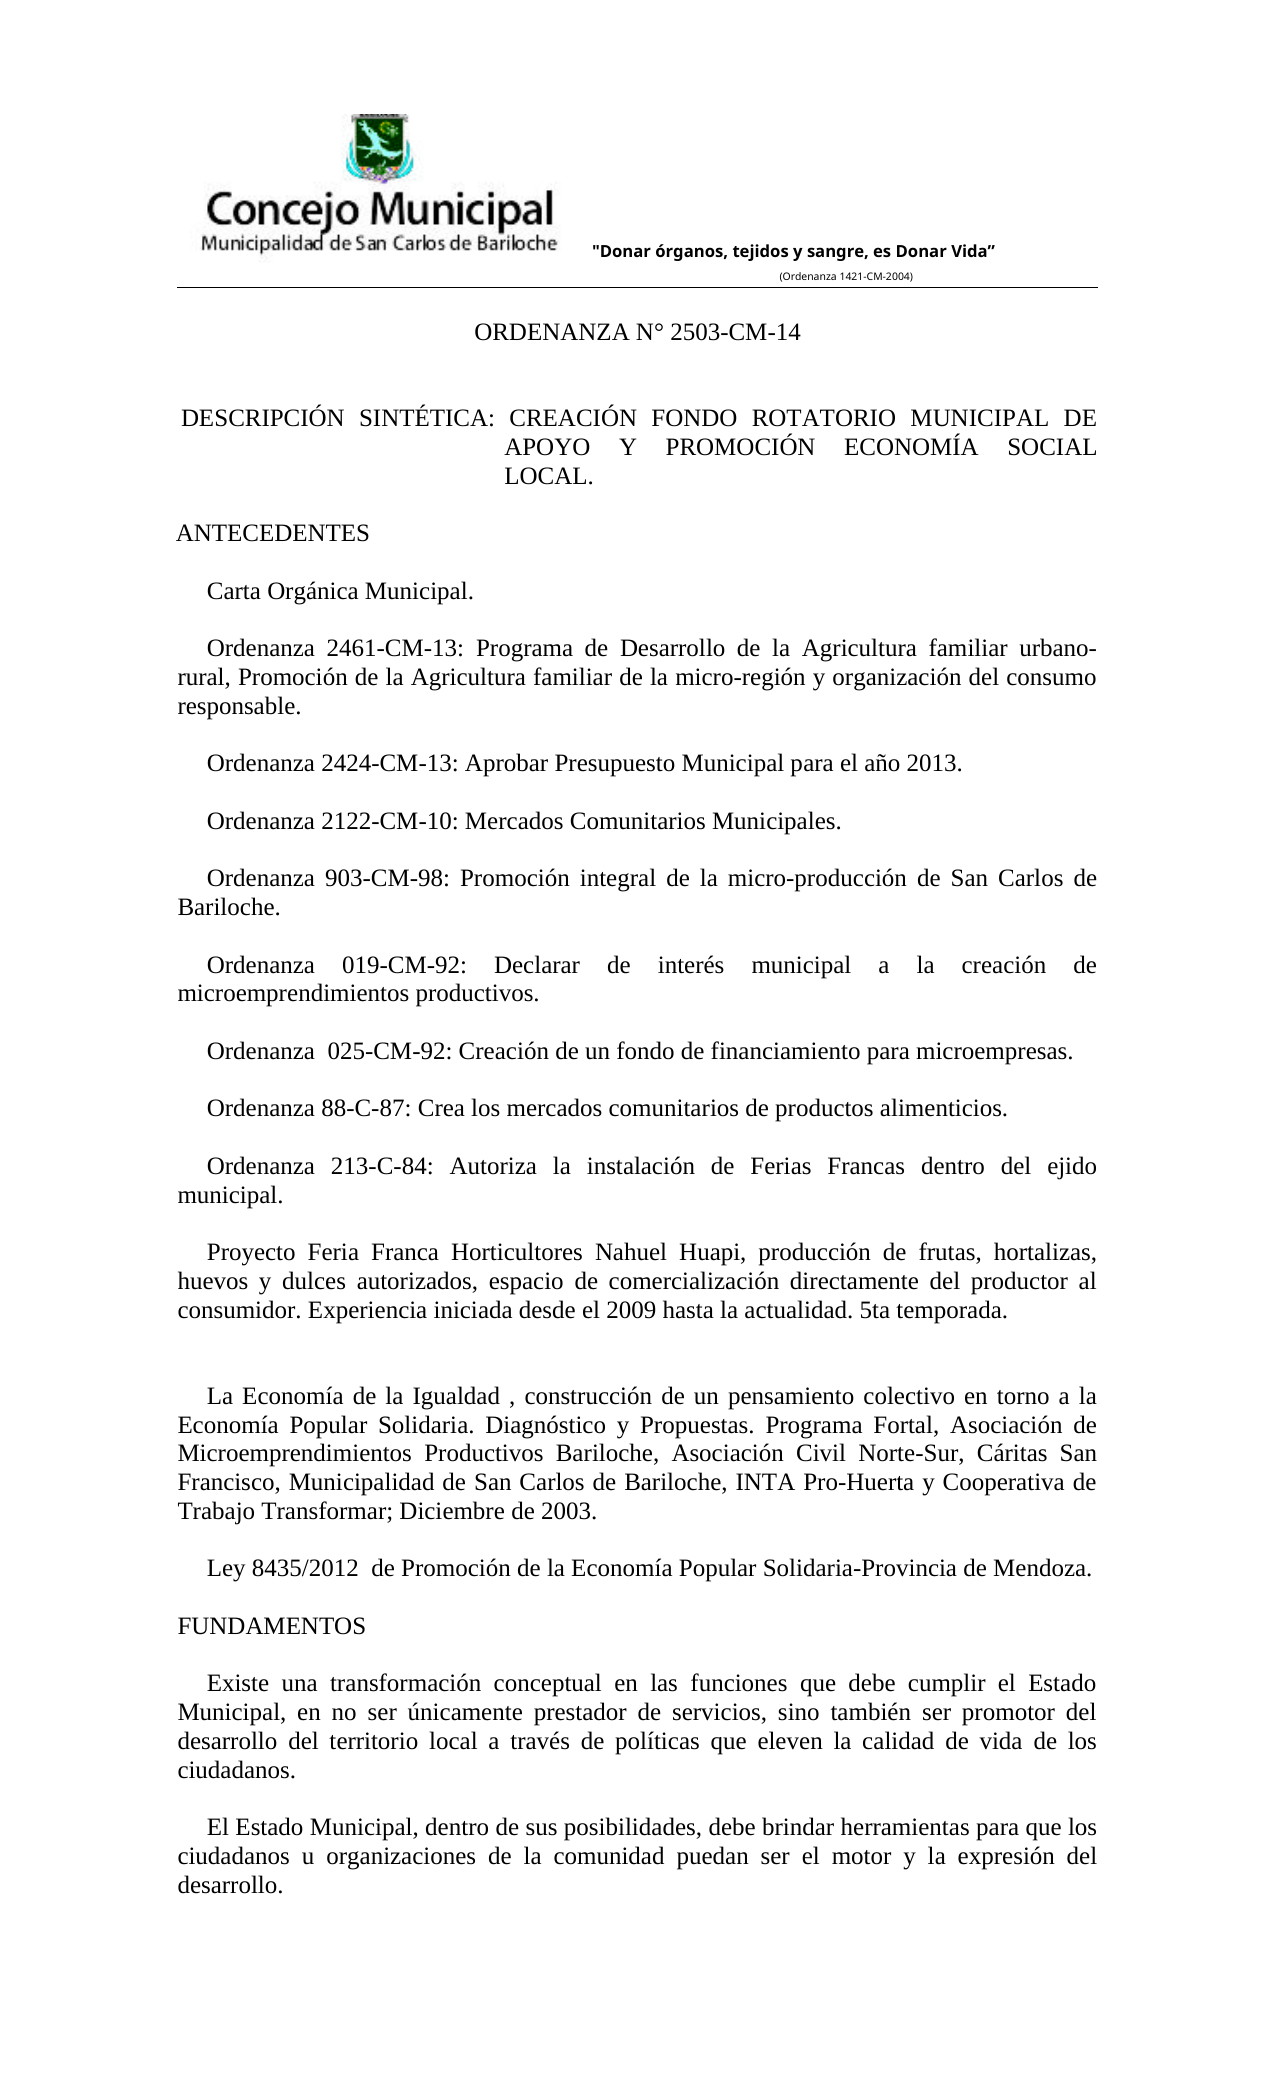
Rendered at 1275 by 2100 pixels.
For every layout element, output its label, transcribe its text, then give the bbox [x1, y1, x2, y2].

text Ordenanza 025-CM-92: Creación de un fondo de financiamiento para microempresas. [177, 1036, 1098, 1065]
picture [177, 114, 589, 264]
text Ordenanza 2461-CM-13: Programa de Desarrollo de la Agricultura familiar urbano-rural, Promoción de la Agricultura familiar de la micro-región y organización del consumo responsable. [177, 633, 1098, 720]
text Ley 8435/2012 de Promoción de la Economía Popular Solidaria-Provincia de Mendoza. [177, 1553, 1098, 1582]
text ORDENANZA N° 2503-CM-14 [177, 317, 1098, 346]
text Carta Orgánica Municipal. [177, 576, 1098, 605]
text DESCRIPCIÓN SINTÉTICA: CREACIÓN FONDO ROTATORIO MUNICIPAL DE APOYO Y PROMOCIÓN ECONOMÍA SOCIAL LOCAL. [181, 403, 1098, 490]
text Ordenanza 2424-CM-13: Aprobar Presupuesto Municipal para el año 2013. [177, 748, 1098, 777]
text Existe una transformación conceptual en las funciones que debe cumplir el Estado Municipal, en no ser únicamente prestador de servicios, sino también ser promotor del desarrollo del territorio local a través de políticas que eleven la calidad de vida de los ciudadanos. [177, 1668, 1098, 1783]
text ANTECEDENTES [176, 518, 1098, 547]
text Ordenanza 88-C-87: Crea los mercados comunitarios de productos alimenticios. [177, 1093, 1098, 1122]
text Proyecto Feria Franca Horticultores Nahuel Huapi, producción de frutas, hortalizas, huevos y dulces autorizados, espacio de comercialización directamente del productor al consumidor. Experiencia iniciada desde el 2009 hasta la actualidad. 5ta temporada. [177, 1237, 1098, 1323]
text FUNDAMENTOS [177, 1611, 1098, 1640]
text Ordenanza 2122-CM-10: Mercados Comunitarios Municipales. [177, 806, 1098, 835]
text Ordenanza 019-CM-92: Declarar de interés municipal a la creación de microemprendimientos productivos. [177, 950, 1098, 1007]
text El Estado Municipal, dentro de sus posibilidades, debe brindar herramientas para que los ciudadanos u organizaciones de la comunidad puedan ser el motor y la expresión del desarrollo. [177, 1812, 1098, 1898]
text Ordenanza 903-CM-98: Promoción integral de la micro-producción de San Carlos de Bariloche. [177, 863, 1098, 921]
text Ordenanza 213-C-84: Autoriza la instalación de Ferias Francas dentro del ejido municipal. [177, 1151, 1098, 1208]
text La Economía de la Igualdad , construcción de un pensamiento colectivo en torno a la Economía Popular Solidaria. Diagnóstico y Propuestas. Programa Fortal, Asociación de Microemprendimientos Productivos Bariloche, Asociación Civil Norte-Sur, Cáritas San Francisco, Municipalidad de San Carlos de Bariloche, INTA Pro-Huerta y Cooperativa de Trabajo Transformar; Diciembre de 2003. [177, 1381, 1098, 1525]
